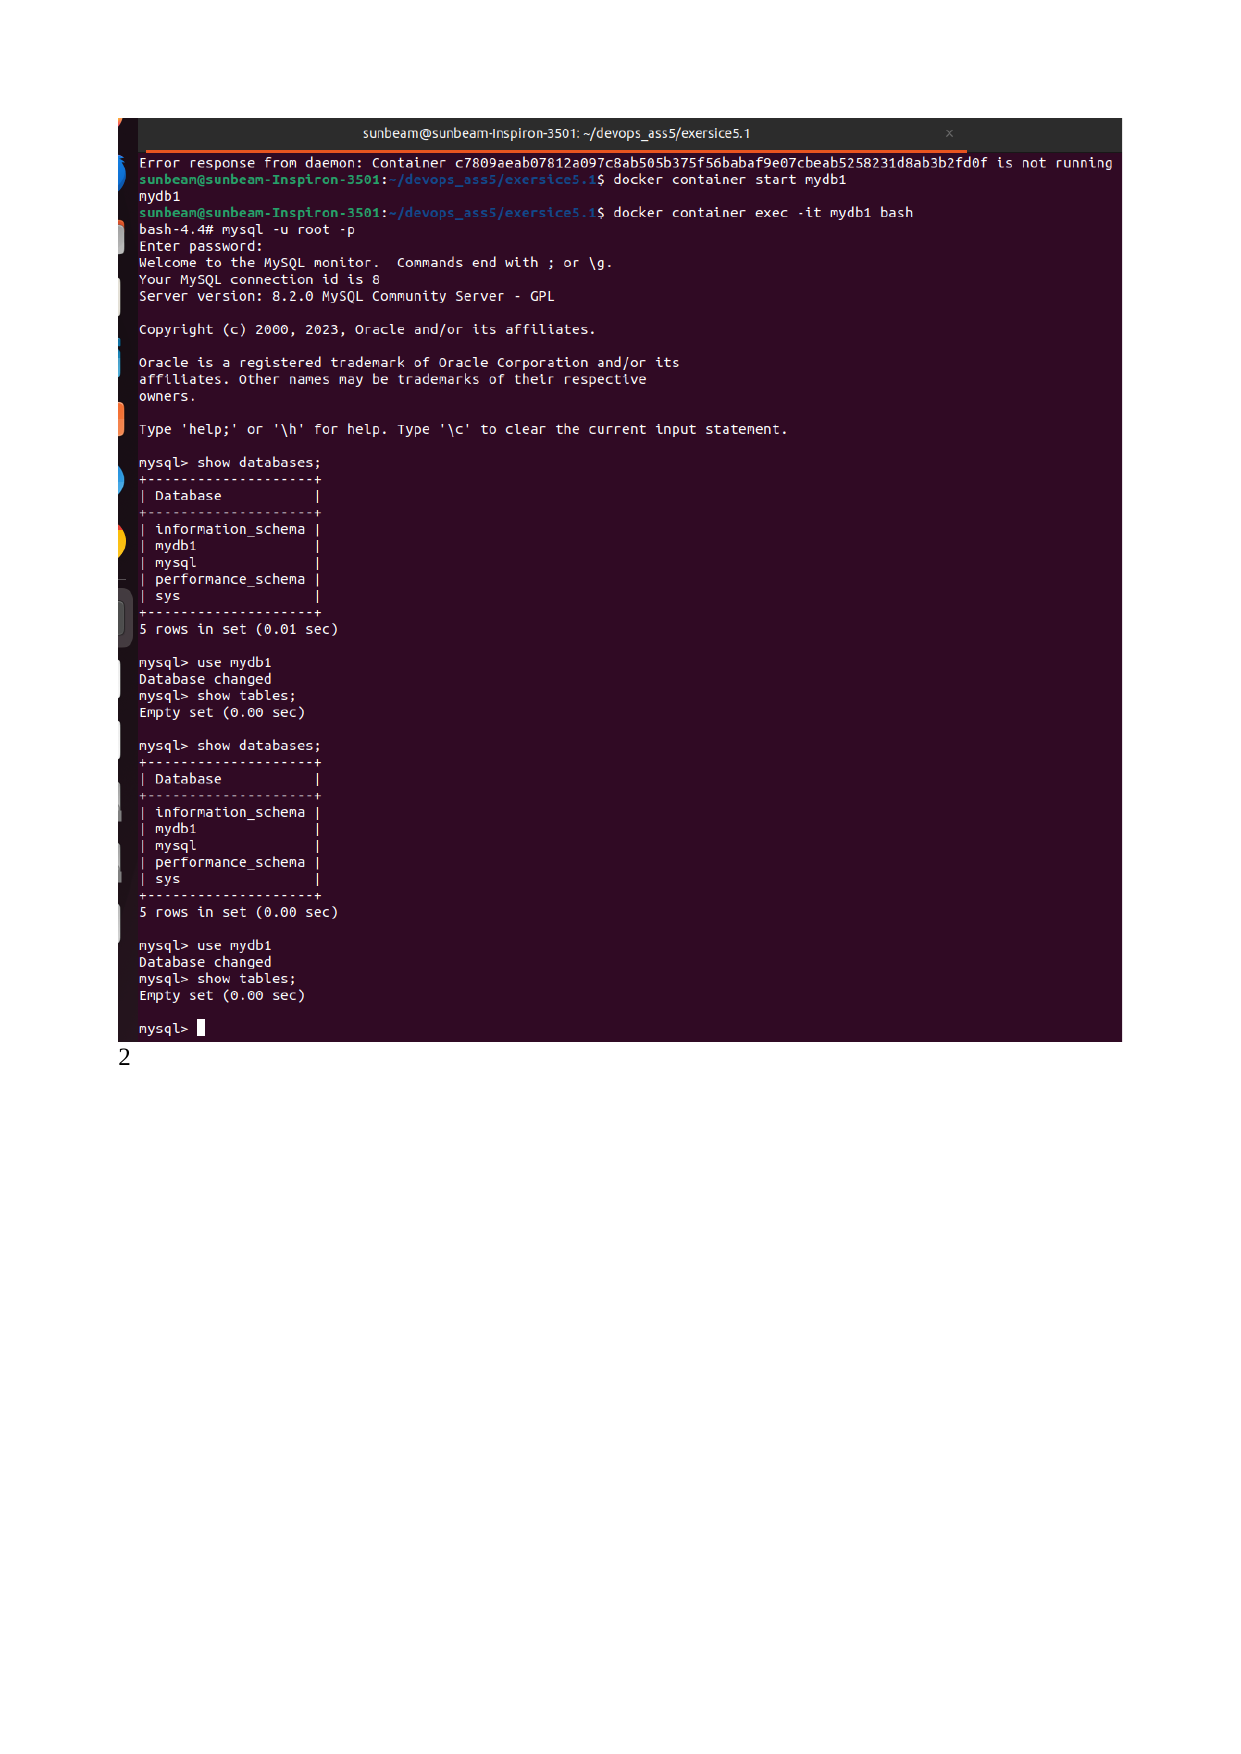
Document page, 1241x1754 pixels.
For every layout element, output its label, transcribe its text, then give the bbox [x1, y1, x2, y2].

picture [118, 118, 1123, 1042]
text 2 [118, 1042, 1122, 1070]
